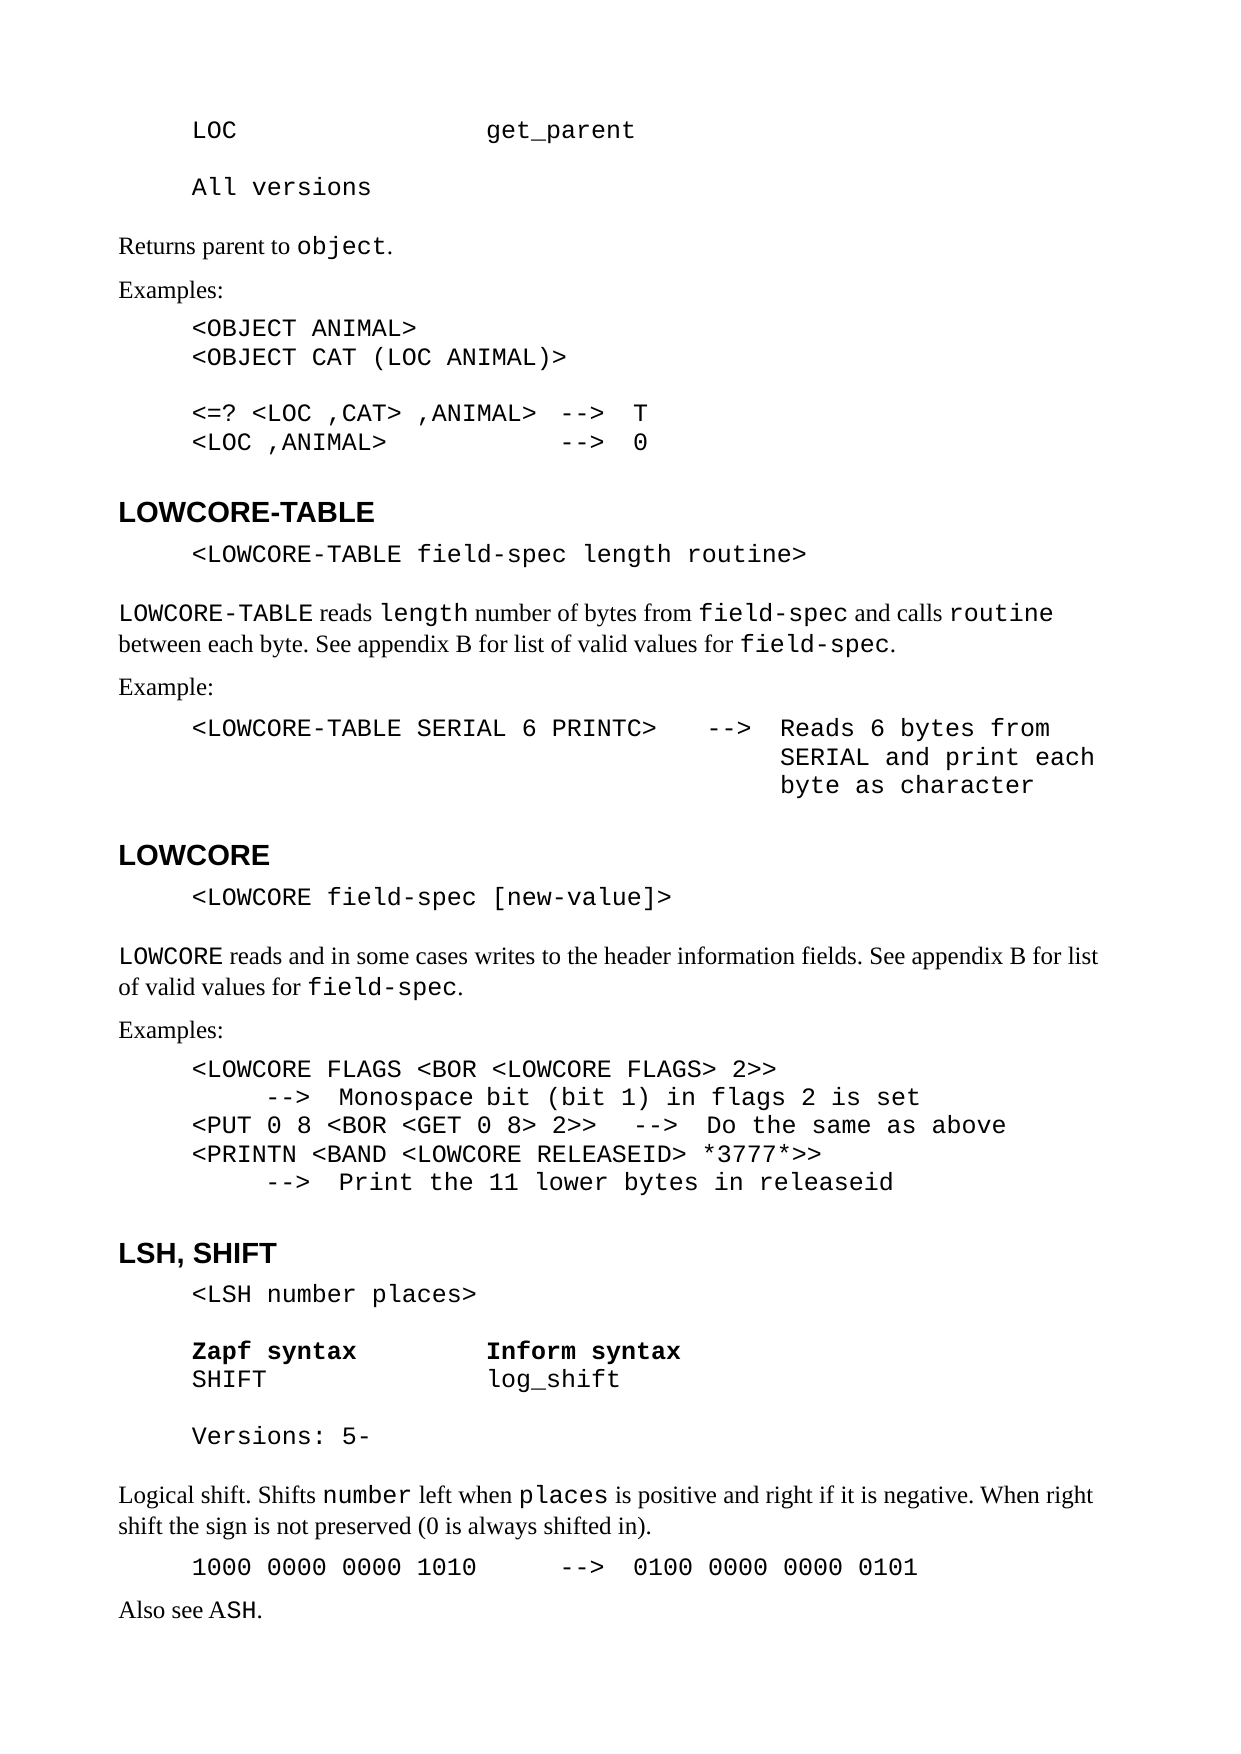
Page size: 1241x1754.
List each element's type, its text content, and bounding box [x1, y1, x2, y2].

text <LOWCORE-TABLE field-spec length routine> [192, 541, 1122, 569]
text Examples: [118, 275, 1122, 303]
text Also see ASH. [118, 1595, 1122, 1626]
text SHIFT log_shift [192, 1367, 1122, 1395]
text <LOWCORE FLAGS <BOR <LOWCORE FLAGS> 2>> --> Monospace bit (bit 1) in flags 2 is set <PUT 0 8 <BOR <GET 0 8> 2>> --> Do the same as above <PRINTN <BAND <LOWCORE RELEASEID> *3777*>> --> Print the 11 lower bytes in releaseid [118, 1056, 1122, 1198]
text LOC get_parent [192, 118, 1122, 146]
text All versions [192, 175, 1122, 203]
text Versions: 5- [192, 1423, 1122, 1452]
text 1000 0000 0000 1010 --> 0100 0000 0000 0101 [118, 1552, 1122, 1583]
text Example: [118, 672, 1122, 701]
text <LOWCORE-TABLE SERIAL 6 PRINTC> --> Reads 6 bytes from SERIAL and print each byte as character [118, 713, 1122, 801]
text Zapf syntax Inform syntax [192, 1338, 1122, 1367]
text Returns parent to object. [118, 231, 1122, 262]
subtitle LSH, SHIFT [118, 1236, 1122, 1269]
text LOWCORE reads and in some cases writes to the header information fields. See appendix B for list of valid values for field-spec. [118, 941, 1122, 1003]
subtitle LOWCORE-TABLE [118, 495, 1122, 529]
text LOWCORE-TABLE reads length number of bytes from field-spec and calls routine between each byte. See appendix B for list of valid values for field-spec. [118, 598, 1122, 659]
text <LOWCORE field-spec [new-value]> [192, 884, 1122, 913]
subtitle LOWCORE [118, 838, 1122, 872]
text Examples: [118, 1015, 1122, 1044]
text <LSH number places> [192, 1282, 1122, 1310]
text <OBJECT ANIMAL> <OBJECT CAT (LOC ANIMAL)> <=? <LOC ,CAT> ,ANIMAL> --> T <LOC ,ANIMAL> --> 0 [192, 316, 1122, 458]
text Logical shift. Shifts number left when places is positive and right if it is negative. When right shift the sign is not preserved (0 is always shifted in). [118, 1480, 1122, 1539]
